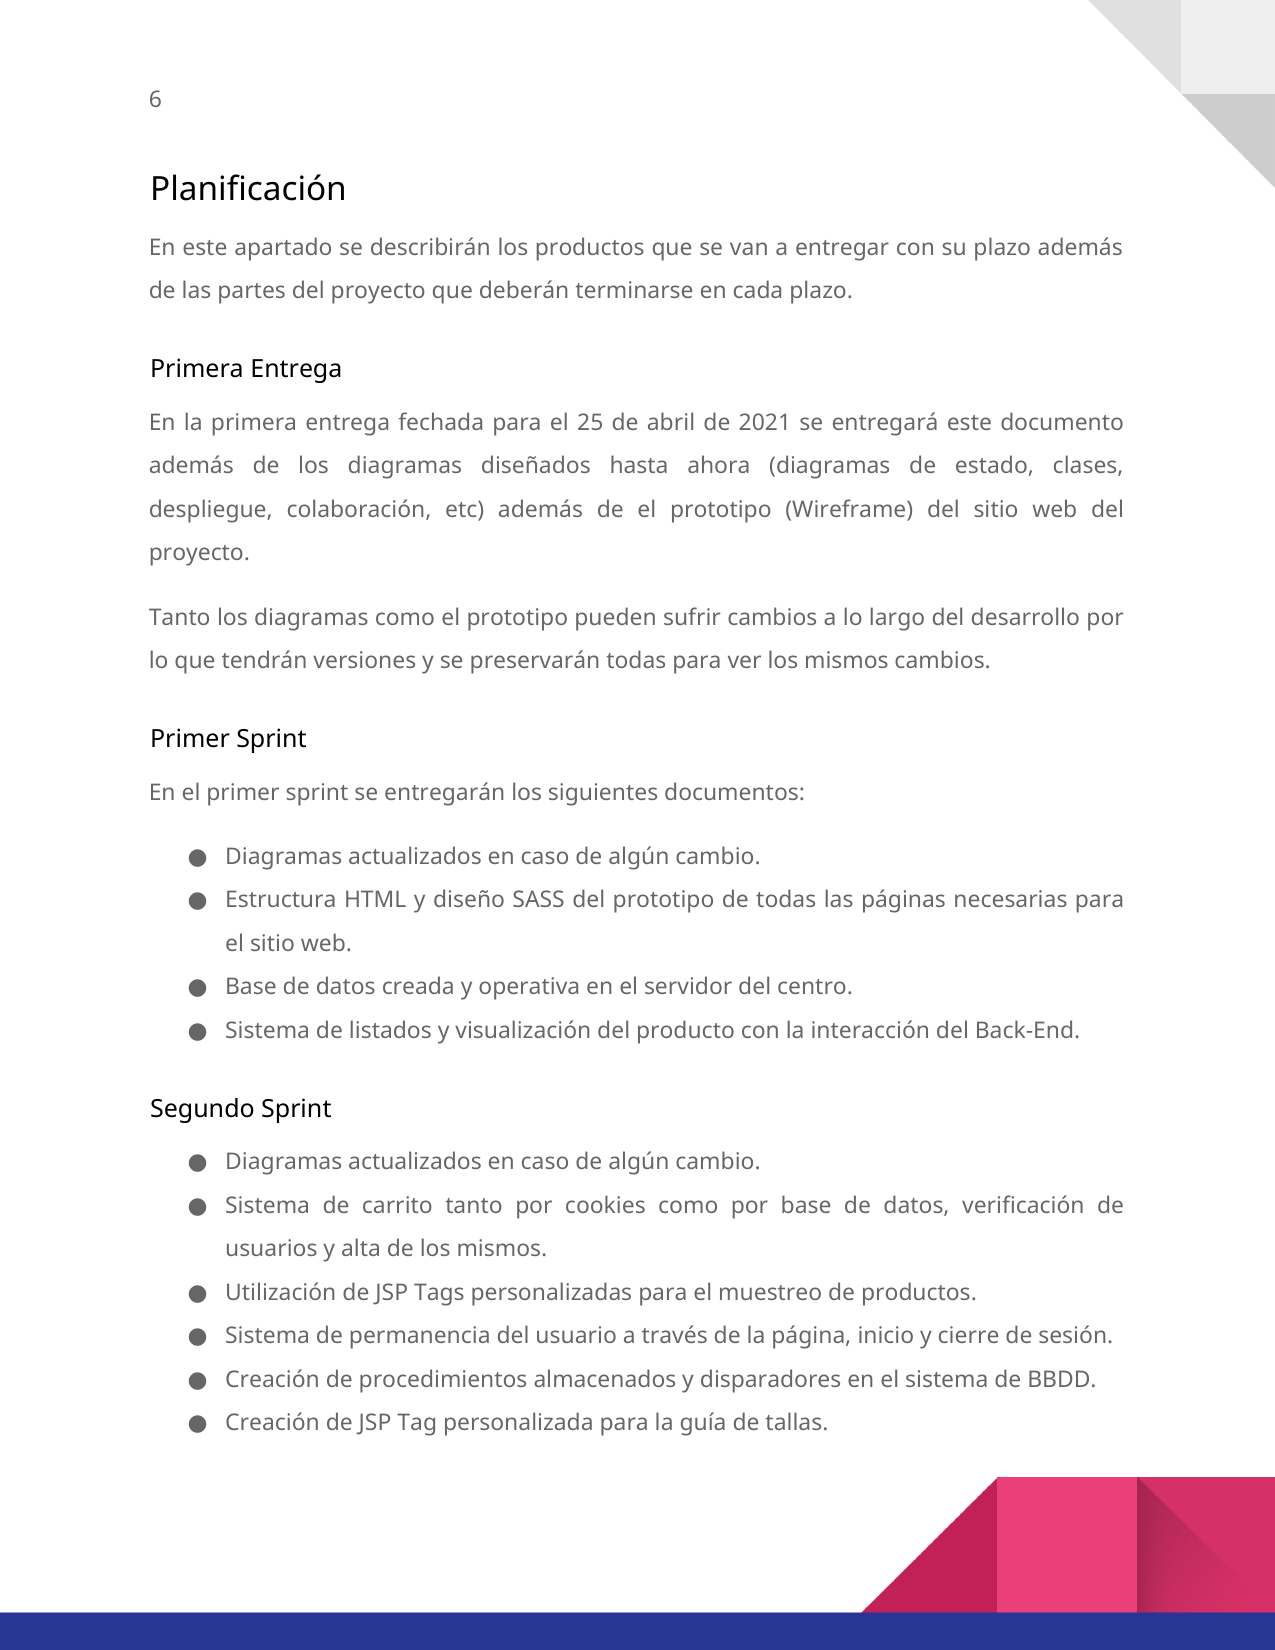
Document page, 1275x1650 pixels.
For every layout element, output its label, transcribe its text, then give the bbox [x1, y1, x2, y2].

list Sistema de listados y visualización del producto con la interacción del Back-End. [187, 1014, 1125, 1045]
list Diagramas actualizados en caso de algún cambio. [187, 1145, 1125, 1177]
text Tanto los diagramas como el prototipo pueden sufrir cambios a lo largo del desarrollo por lo que tendrán versiones y se preservarán todas para ver los mismos cambios. [148, 601, 1125, 675]
text En este apartado se describirán los productos que se van a entregar con su plazo además de las partes del proyecto que deberán terminarse en cada plazo. [148, 231, 1125, 306]
list Creación de JSP Tag personalizada para la guía de tallas. [187, 1406, 1125, 1437]
subtitle Primer Sprint [150, 721, 1125, 755]
text En el primer sprint se entregarán los siguientes documentos: [148, 776, 1125, 807]
list Sistema de permanencia del usuario a través de la página, inicio y cierre de sesión. [187, 1319, 1125, 1350]
list Creación de procedimientos almacenados y disparadores en el sistema de BBDD. [187, 1362, 1125, 1394]
text En la primera entrega fechada para el 25 de abril de 2021 se entregará este documento además de los diagramas diseñados hasta ahora (diagramas de estado, clases, despliegue, colaboración, etc) además de el prototipo (Wireframe) del sitio web del proyecto. [148, 406, 1125, 567]
picture [0, 1475, 1275, 1650]
list Estructura HTML y diseño SASS del prototipo de todas las páginas necesarias para el sitio web. [187, 883, 1125, 958]
list Sistema de carrito tanto por cookies como por base de datos, verificación de usuarios y alta de los mismos. [187, 1189, 1125, 1263]
subtitle Primera Entrega [150, 351, 1125, 385]
subtitle Segundo Sprint [150, 1090, 1125, 1124]
list Diagramas actualizados en caso de algún cambio. [187, 840, 1125, 871]
list Utilización de JSP Tags personalizadas para el muestreo de productos. [187, 1276, 1125, 1307]
picture [1087, 0, 1275, 188]
subtitle Planificación [150, 164, 1125, 210]
list Base de datos creada y operativa en el servidor del centro. [187, 970, 1125, 1001]
